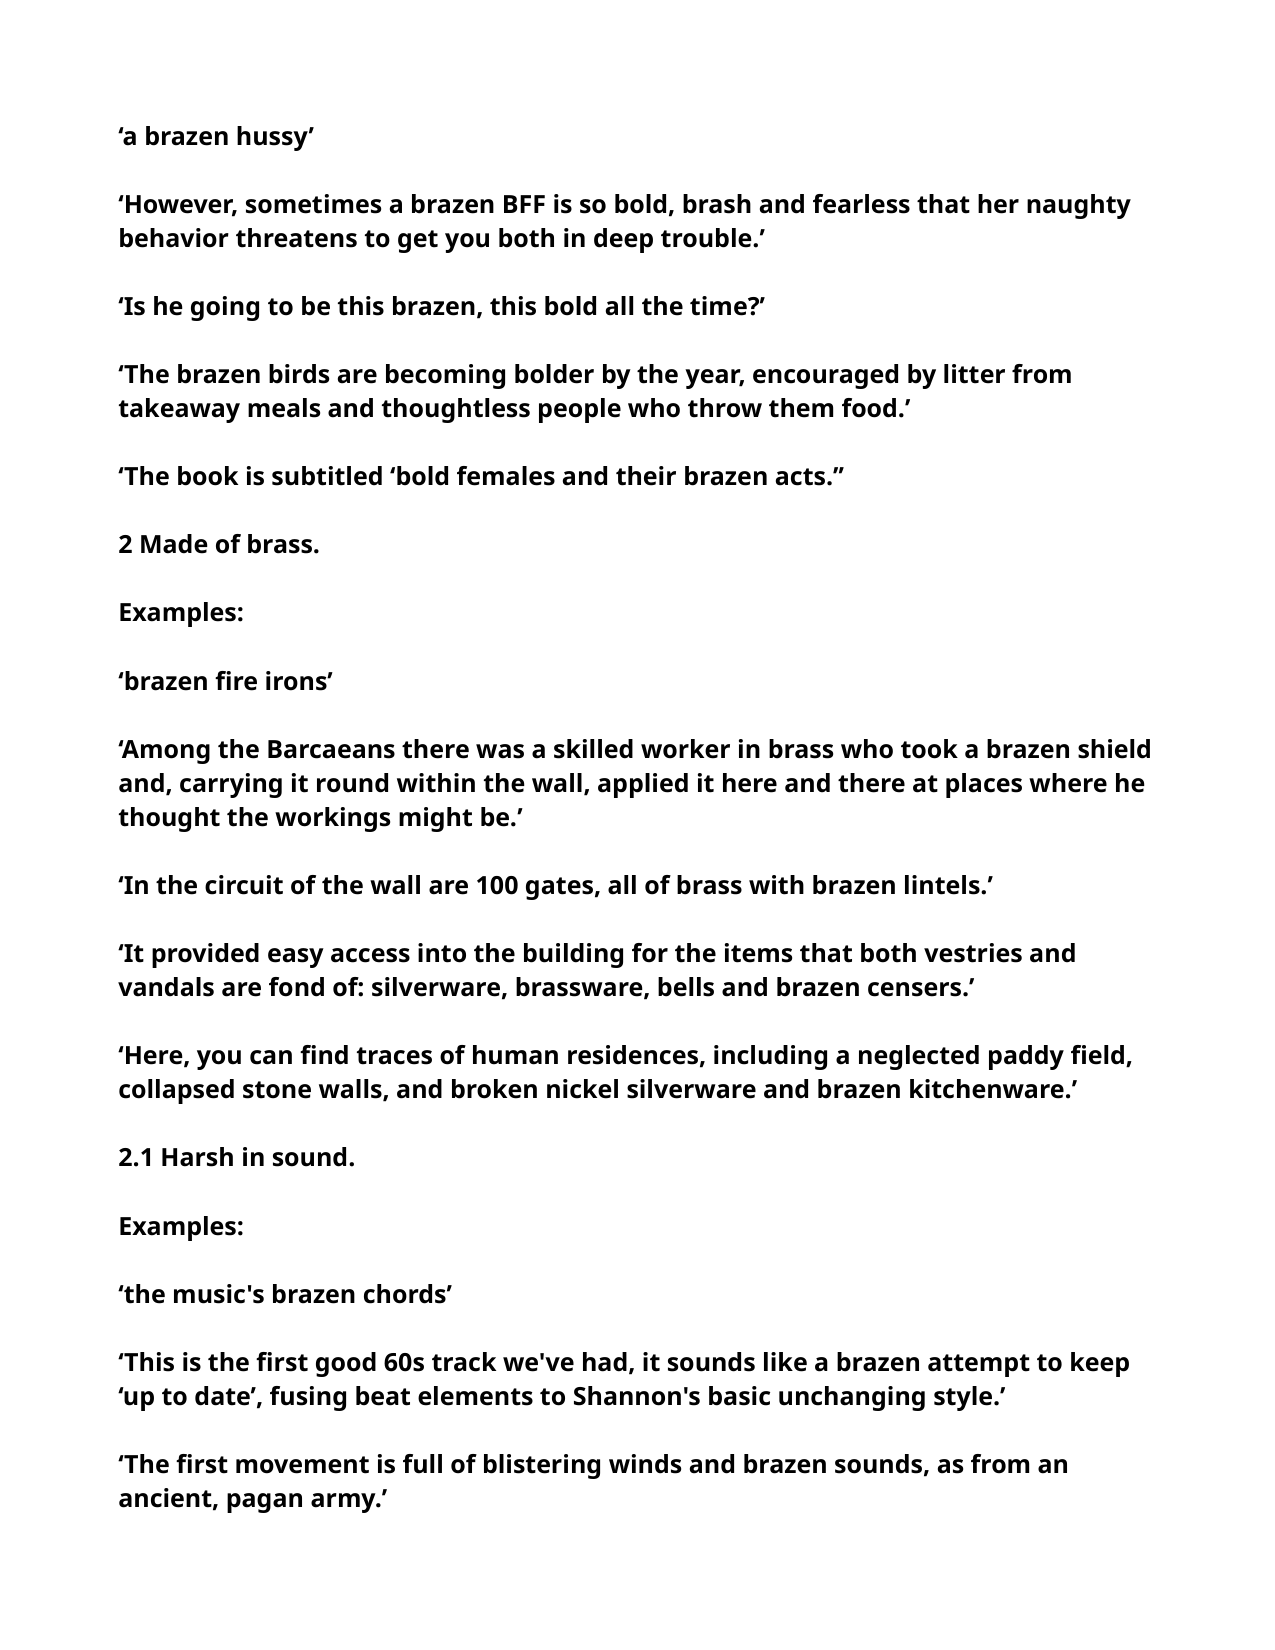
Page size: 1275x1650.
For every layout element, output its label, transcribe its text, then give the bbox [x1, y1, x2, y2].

text ‘The brazen birds are becoming bolder by the year, encouraged by litter from takeaway meals and thoughtless people who throw them food.’ [118, 357, 1157, 425]
text ‘This is the first good 60s track we've had, it sounds like a brazen attempt to keep ‘up to date’, fusing beat elements to Shannon's basic unchanging style.’ [118, 1344, 1157, 1412]
text ‘Here, you can find traces of human residences, including a neglected paddy field, collapsed stone walls, and broken nickel silverware and brazen kitchenware.’ [118, 1038, 1157, 1106]
text ‘the music's brazen chords’ [118, 1276, 1157, 1310]
text ‘It provided easy access into the building for the items that both vestries and vandals are fond of: silverware, brassware, bells and brazen censers.’ [118, 936, 1157, 1004]
text 2.1 Harsh in sound. [118, 1140, 1157, 1174]
text ‘Among the Barcaeans there was a skilled worker in brass who took a brazen shield and, carrying it round within the wall, applied it here and there at places where he thought the workings might be.’ [118, 731, 1157, 833]
text ‘In the circuit of the wall are 100 gates, all of brass with brazen lintels.’ [118, 867, 1157, 902]
text Examples: [118, 595, 1157, 629]
text Examples: [118, 1208, 1157, 1242]
text ‘However, sometimes a brazen BFF is so bold, brash and fearless that her naughty behavior threatens to get you both in deep trouble.’ [118, 186, 1157, 254]
text ‘Is he going to be this brazen, this bold all the time?’ [118, 288, 1157, 322]
text ‘The book is subtitled ‘bold females and their brazen acts.’’ [118, 459, 1157, 493]
text ‘a brazen hussy’ [118, 118, 1157, 152]
text ‘brazen fire irons’ [118, 663, 1157, 697]
text 2 Made of brass. [118, 527, 1157, 561]
text ‘The first movement is full of blistering winds and brazen sounds, as from an ancient, pagan army.’ [118, 1447, 1157, 1515]
